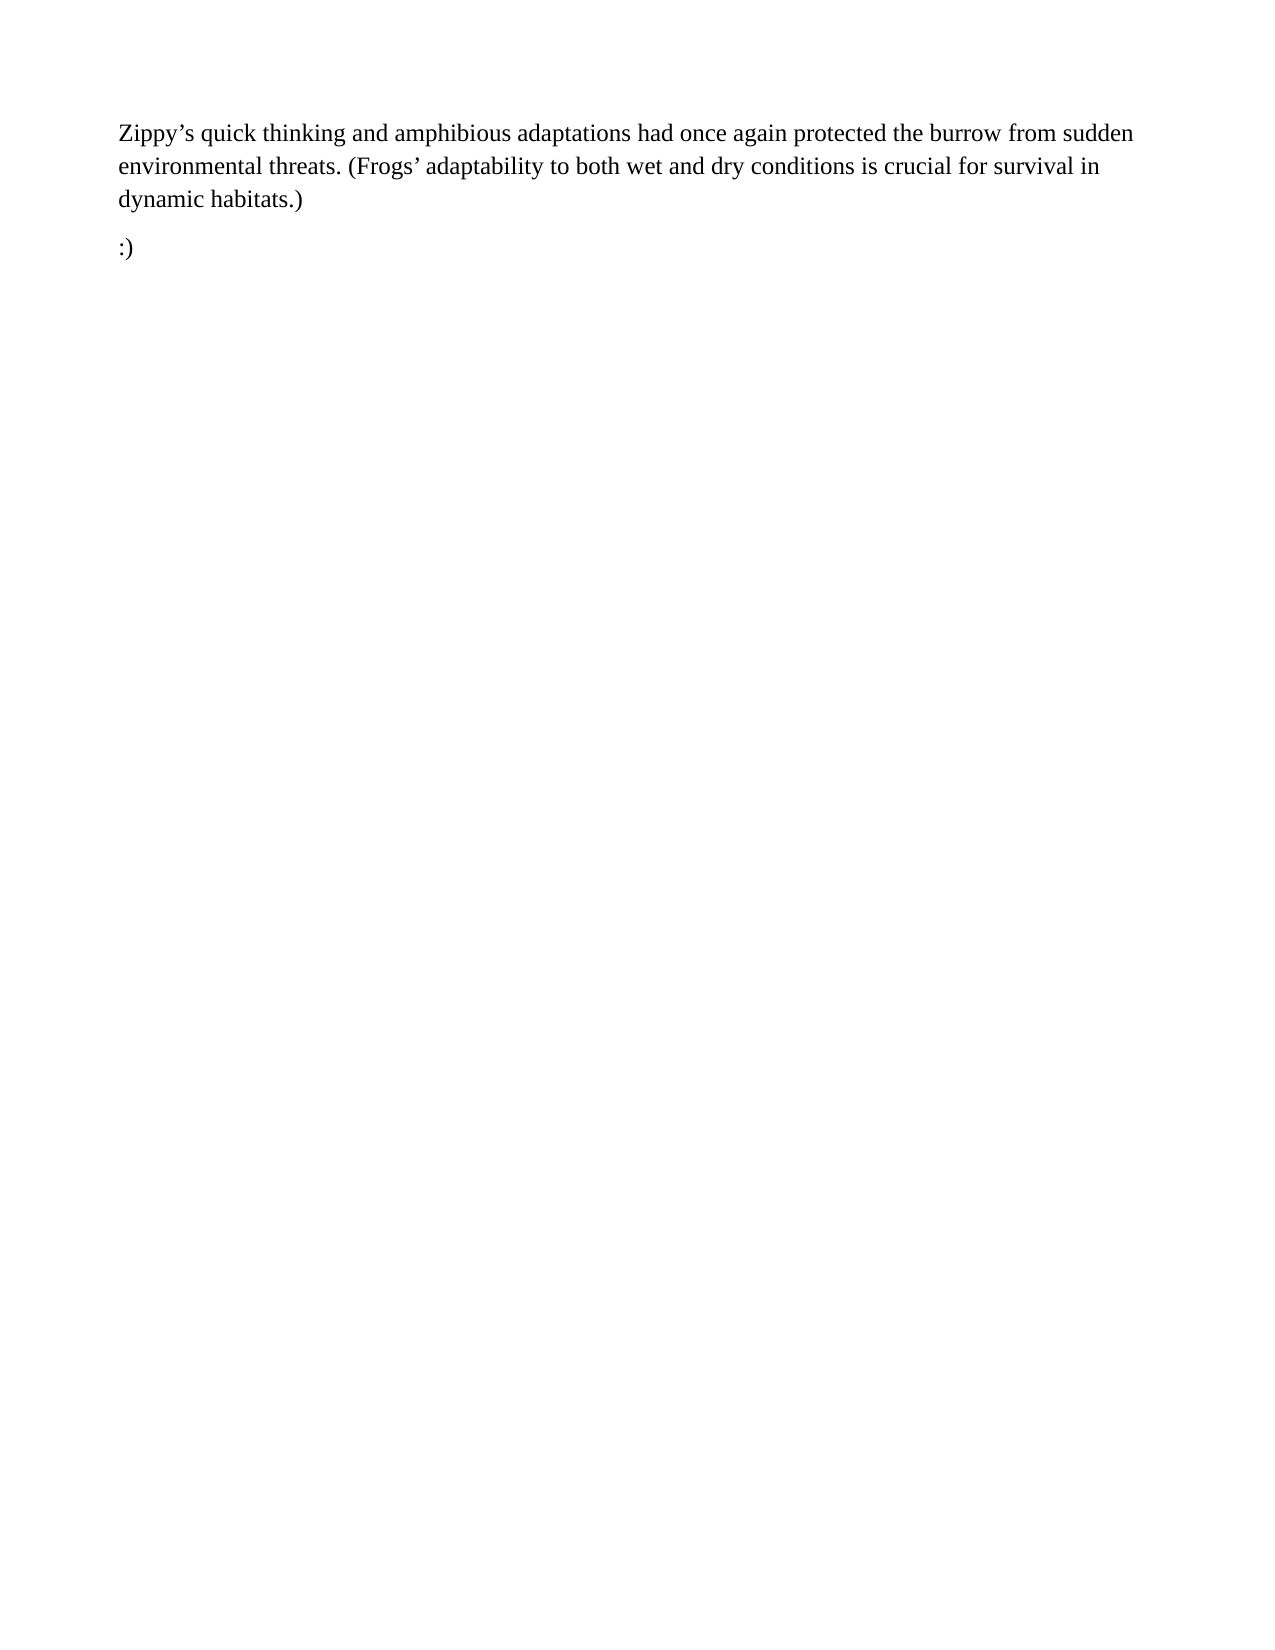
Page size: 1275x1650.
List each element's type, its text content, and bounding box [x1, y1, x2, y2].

text :) [118, 232, 1157, 261]
text Zippy’s quick thinking and amphibious adaptations had once again protected the burrow from sudden environmental threats. (Frogs’ adaptability to both wet and dry conditions is crucial for survival in dynamic habitats.) [118, 118, 1157, 213]
